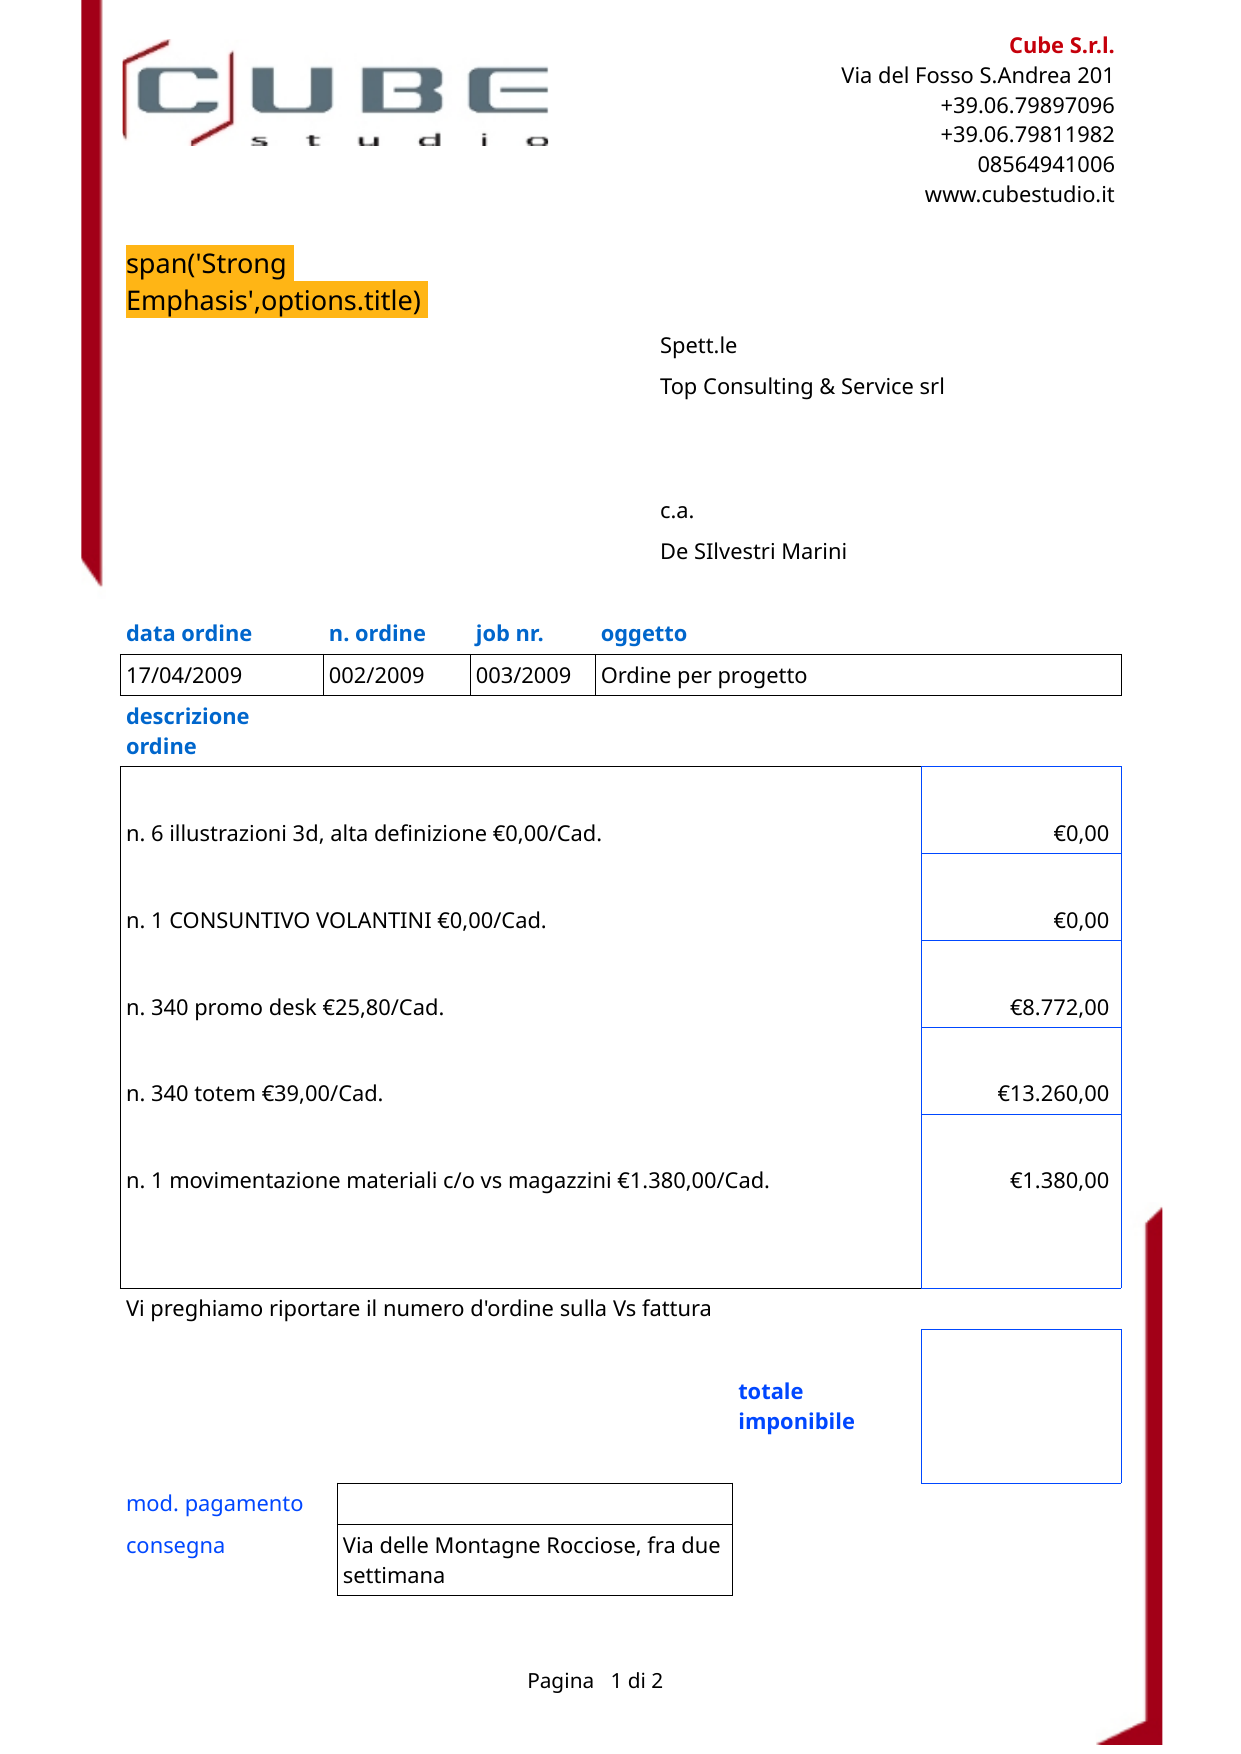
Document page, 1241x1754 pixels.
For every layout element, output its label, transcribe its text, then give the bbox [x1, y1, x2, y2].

picture [122, 39, 549, 146]
table_cell [921, 1524, 1095, 1595]
table_cell [323, 324, 470, 365]
table_cell job nr. [470, 613, 595, 654]
table_cell [977, 489, 1121, 530]
table_cell [323, 448, 470, 489]
table_cell [637, 696, 654, 766]
table_cell [470, 448, 595, 489]
table_cell totale imponibile [733, 1370, 921, 1441]
table_cell 003/2009 [471, 655, 595, 695]
table_cell [922, 1441, 1095, 1483]
table_header [977, 239, 1121, 324]
table_cell [977, 571, 1121, 613]
table_cell [595, 571, 637, 613]
table_cell [121, 1246, 921, 1288]
table_cell [922, 1201, 1121, 1246]
table_cell oggetto [595, 613, 1121, 654]
table_cell n. 1 CONSUNTIVO VOLANTINI €0,00/Cad. [121, 899, 921, 940]
table_cell [654, 696, 977, 766]
table_cell mod. pagamento [120, 1483, 337, 1524]
table_header [922, 1330, 1095, 1370]
table_header [733, 1329, 921, 1370]
table_cell [733, 1524, 921, 1595]
table_cell [637, 448, 654, 489]
table_cell [595, 489, 637, 530]
table_cell [595, 448, 637, 489]
table_cell c.a. [654, 489, 977, 530]
table_cell 002/2009 [324, 655, 470, 695]
table_cell [922, 1246, 1095, 1288]
table_header [637, 239, 654, 324]
table_cell [470, 406, 595, 448]
table_cell Vi preghiamo riportare il numero d'ordine sulla Vs fattura [120, 1289, 921, 1329]
table_cell Ordine per progetto [596, 655, 1121, 695]
table_cell [637, 489, 654, 530]
table_cell €0,00 [922, 812, 1121, 853]
picture [1095, 1202, 1163, 1745]
table_cell [338, 1484, 732, 1524]
table_cell [120, 1441, 337, 1483]
table_header [120, 1329, 337, 1370]
table_header [470, 239, 595, 324]
table_cell Top Consulting & Service srl [654, 365, 1121, 406]
table_cell Via delle Montagne Rocciose, fra due settimana [338, 1525, 732, 1595]
table_cell [121, 940, 921, 986]
table_header [595, 239, 637, 324]
table_header [121, 767, 921, 812]
table_cell [323, 365, 470, 406]
table_cell [120, 324, 323, 365]
table_cell [620, 1441, 732, 1483]
table_cell [121, 1114, 921, 1159]
table_cell [120, 530, 323, 571]
table_cell [323, 489, 470, 530]
table_cell [337, 1370, 453, 1441]
table_cell [977, 324, 1121, 365]
table_cell €13.260,00 [922, 1073, 1121, 1114]
table_cell [453, 1441, 620, 1483]
table_cell [470, 530, 595, 571]
table_cell [323, 571, 470, 613]
table_cell [120, 1370, 337, 1441]
table_cell [323, 530, 470, 571]
table_cell [120, 406, 323, 448]
table_cell [120, 489, 323, 530]
table_cell [637, 530, 654, 571]
table_cell Spett.le [654, 324, 977, 365]
table_cell [654, 571, 977, 613]
table_cell [470, 571, 595, 613]
table_cell [337, 1441, 453, 1483]
table_cell [120, 448, 323, 489]
table_cell [470, 365, 595, 406]
table_header [337, 1329, 453, 1370]
table_cell consegna [120, 1524, 337, 1595]
table_cell [595, 406, 637, 448]
table_cell [733, 1441, 921, 1483]
table_cell [637, 324, 654, 365]
table_cell [977, 696, 1121, 766]
table_cell [323, 696, 470, 766]
table_cell data ordine [120, 613, 323, 654]
table_cell [121, 1201, 921, 1246]
table_header [654, 239, 977, 324]
table_cell [922, 1115, 1121, 1159]
table_cell n. 6 illustrazioni 3d, alta definizione €0,00/Cad. [121, 812, 921, 853]
table_cell [595, 324, 637, 365]
table_cell [637, 365, 654, 406]
table_header span('Strong Emphasis',options.title) [120, 239, 470, 324]
table_cell n. 1 movimentazione materiali c/o vs magazzini €1.380,00/Cad. [121, 1160, 921, 1201]
table_cell [921, 1289, 1095, 1329]
table_cell [121, 1027, 921, 1073]
table_cell [595, 365, 637, 406]
table_cell n. ordine [323, 613, 470, 654]
table_cell [595, 530, 637, 571]
table_cell descrizione ordine [120, 696, 323, 766]
table_cell [921, 1484, 1095, 1524]
table_cell €1.380,00 [922, 1160, 1121, 1201]
table_cell [922, 854, 1121, 899]
table_cell n. 340 totem €39,00/Cad. [121, 1073, 921, 1114]
table_cell [453, 1370, 620, 1441]
table_cell [620, 1370, 732, 1441]
table_cell [323, 406, 470, 448]
table_cell [470, 489, 595, 530]
table_cell €8.772,00 [922, 986, 1121, 1027]
table_cell [120, 571, 323, 613]
table_header [453, 1329, 620, 1370]
picture [81, 0, 107, 599]
table_cell €0,00 [922, 899, 1121, 940]
table_cell [922, 1028, 1121, 1073]
table_cell n. 340 promo desk €25,80/Cad. [121, 986, 921, 1027]
table_cell [654, 448, 1121, 489]
table_cell [637, 406, 654, 448]
table_cell [733, 1483, 921, 1524]
table_header [620, 1329, 732, 1370]
table_cell [470, 324, 595, 365]
table_cell [637, 571, 654, 613]
table_cell [595, 696, 637, 766]
table_cell [922, 941, 1121, 986]
table_cell [470, 696, 595, 766]
table_header [922, 767, 1121, 812]
table_cell [120, 365, 323, 406]
table_cell [654, 406, 1121, 448]
table_cell 17/04/2009 [121, 655, 323, 695]
table_cell De SIlvestri Marini [654, 530, 1121, 571]
table_cell [121, 853, 921, 899]
table_cell [922, 1370, 1095, 1441]
